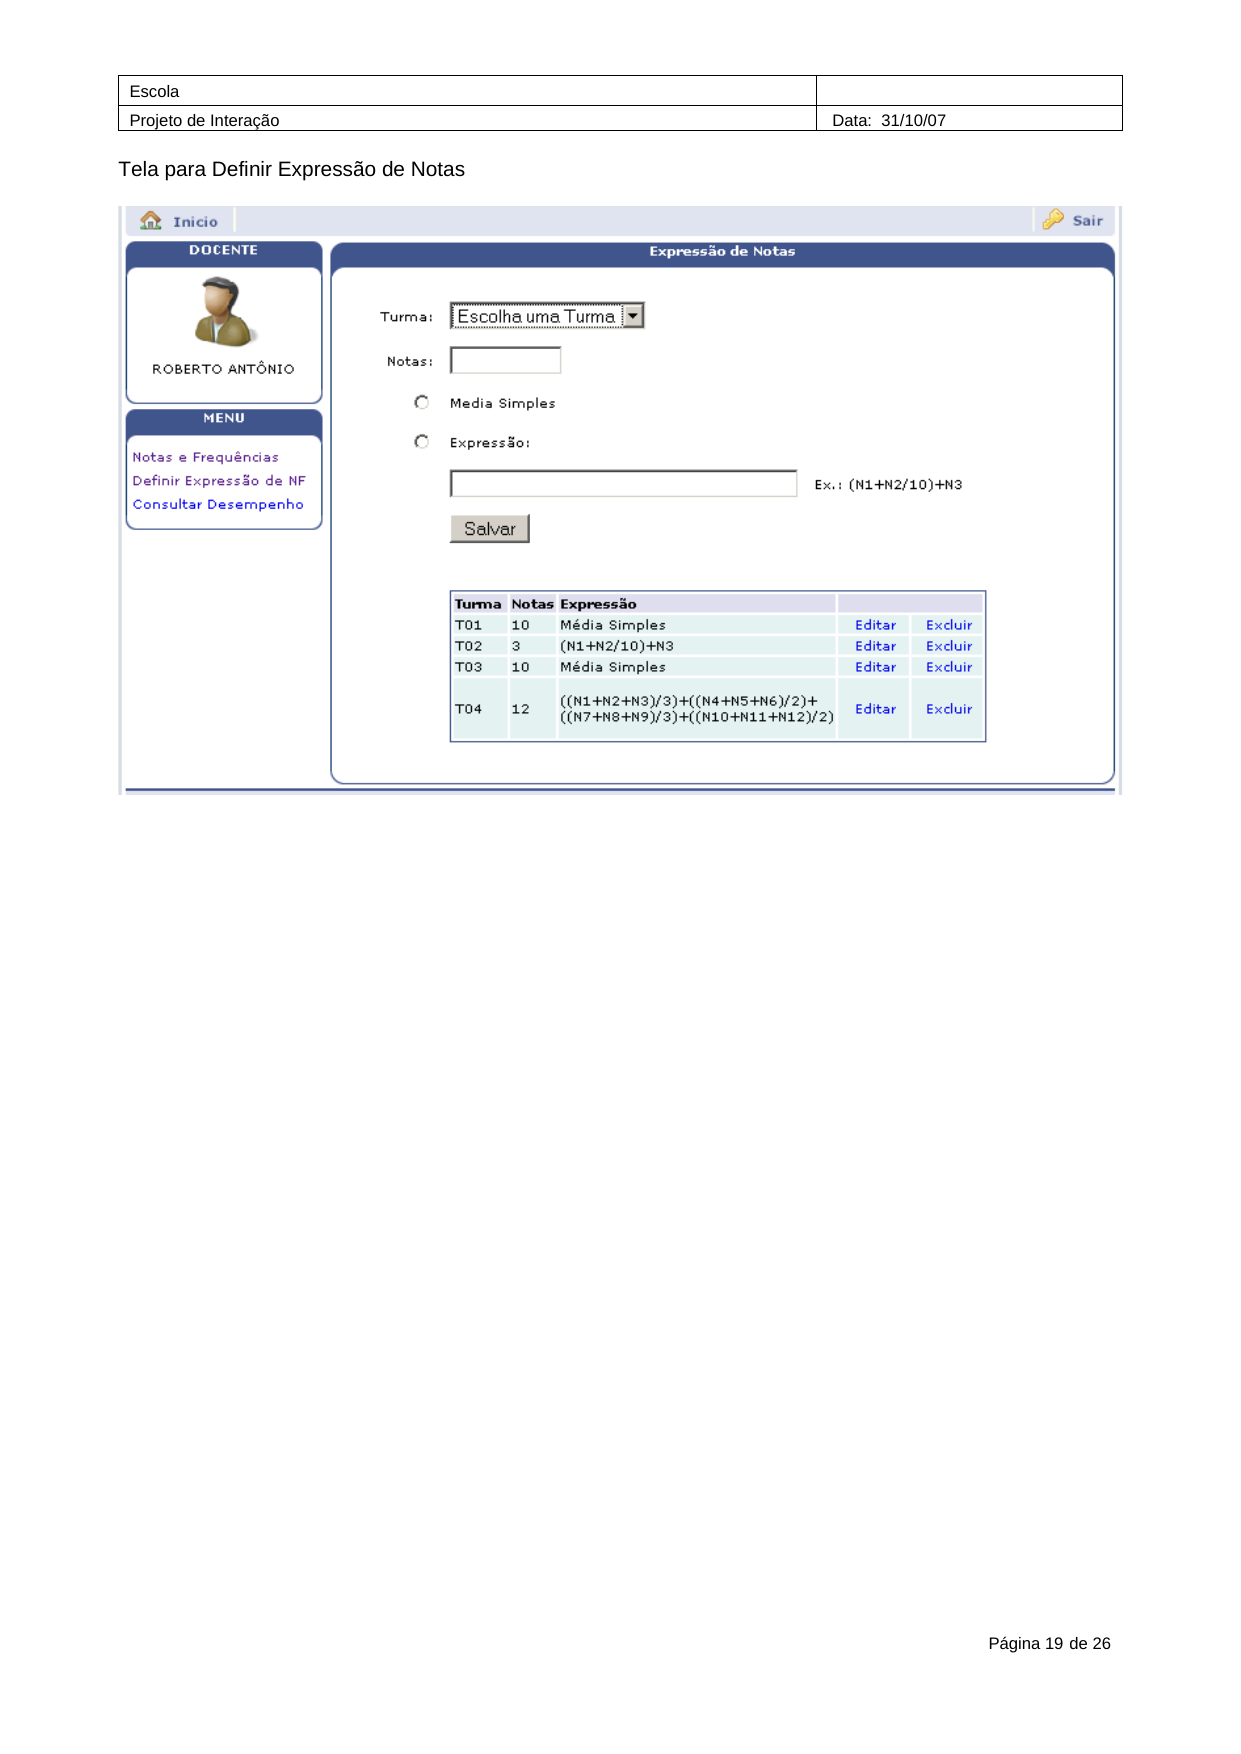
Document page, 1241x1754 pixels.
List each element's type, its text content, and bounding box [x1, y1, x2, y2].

text Tela para Definir Expressão de Notas [118, 156, 1122, 181]
picture [118, 206, 1123, 795]
